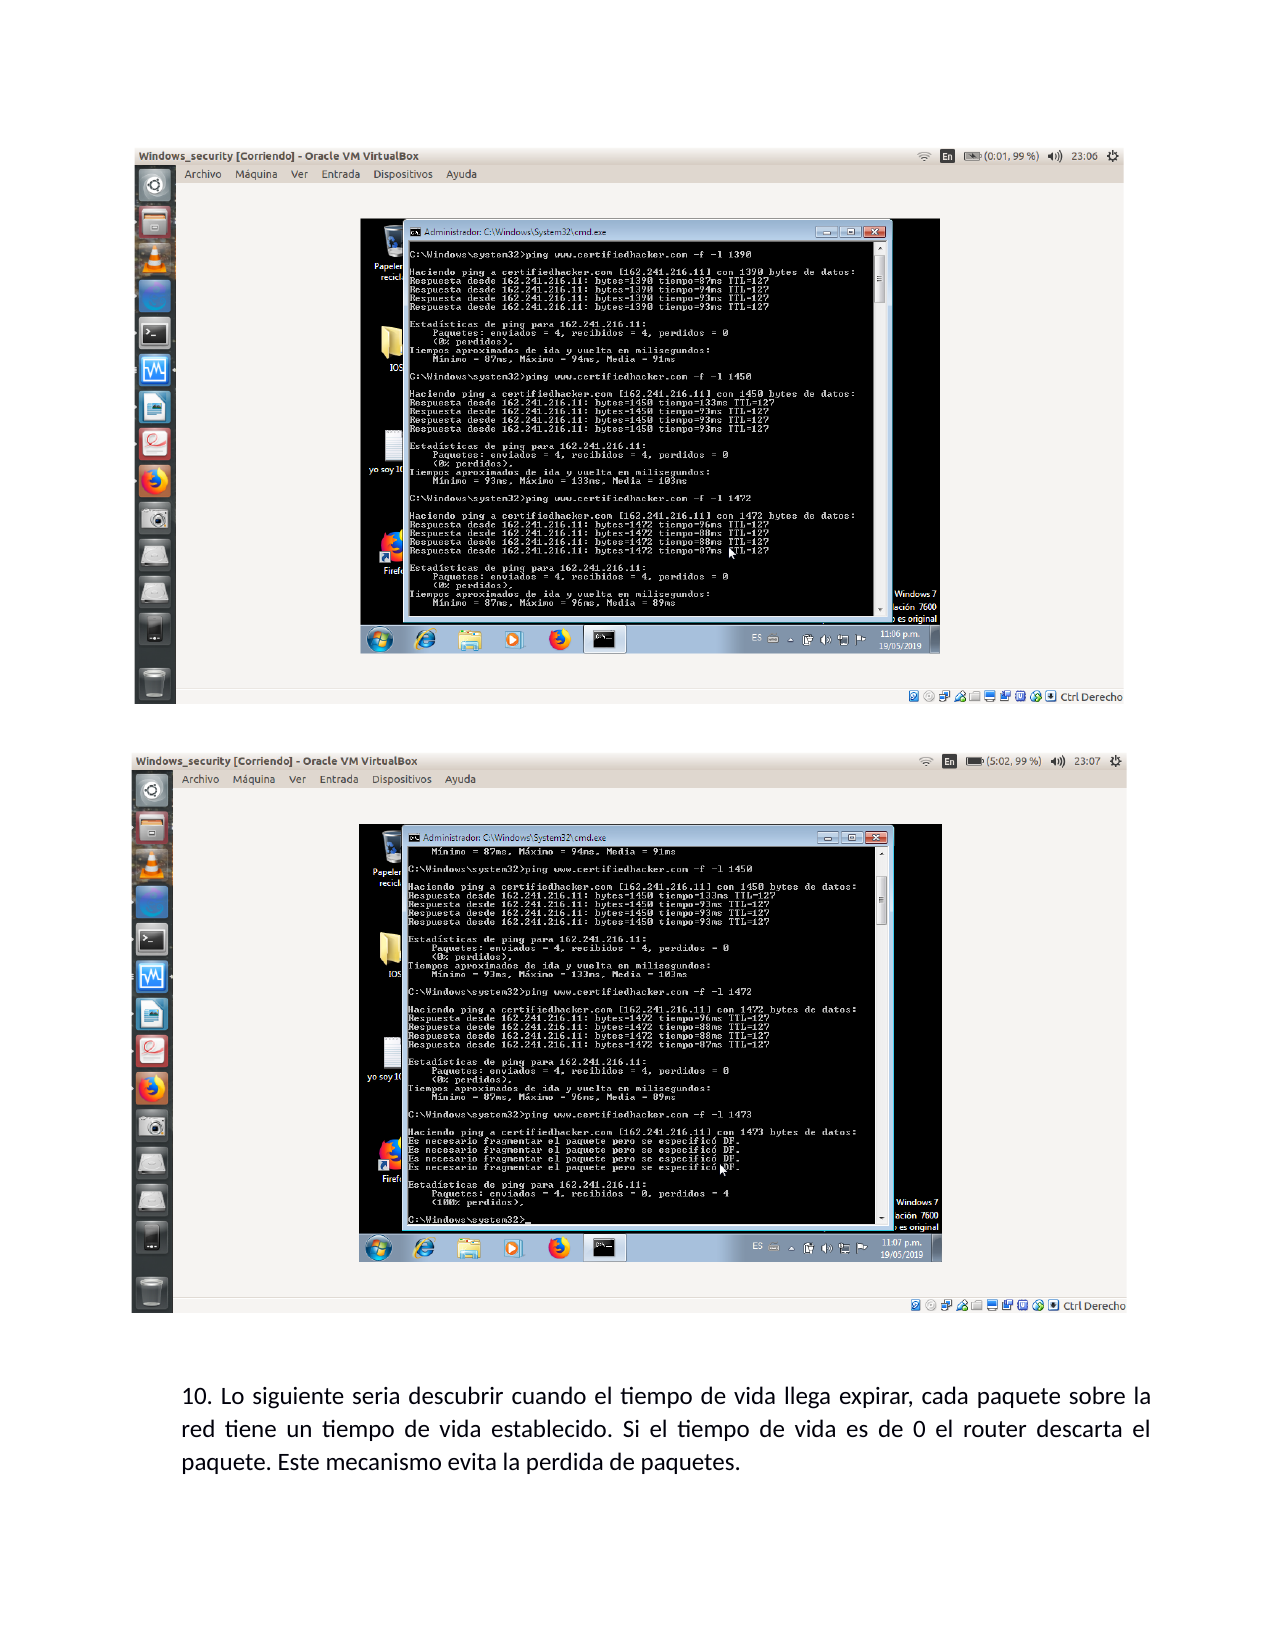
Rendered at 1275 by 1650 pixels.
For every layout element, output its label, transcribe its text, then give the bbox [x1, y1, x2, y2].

list 10. Lo siguiente seria descubrir cuando el tiempo de vida llega expirar, cada paquete sobre la red tiene un tiempo de vida establecido. Si el tiempo de vida es de 0 el router descarta el paquete. Este mecanismo evita la perdida de paquetes. [181, 1380, 1152, 1477]
picture [131, 752, 1127, 1313]
picture [134, 147, 1124, 704]
